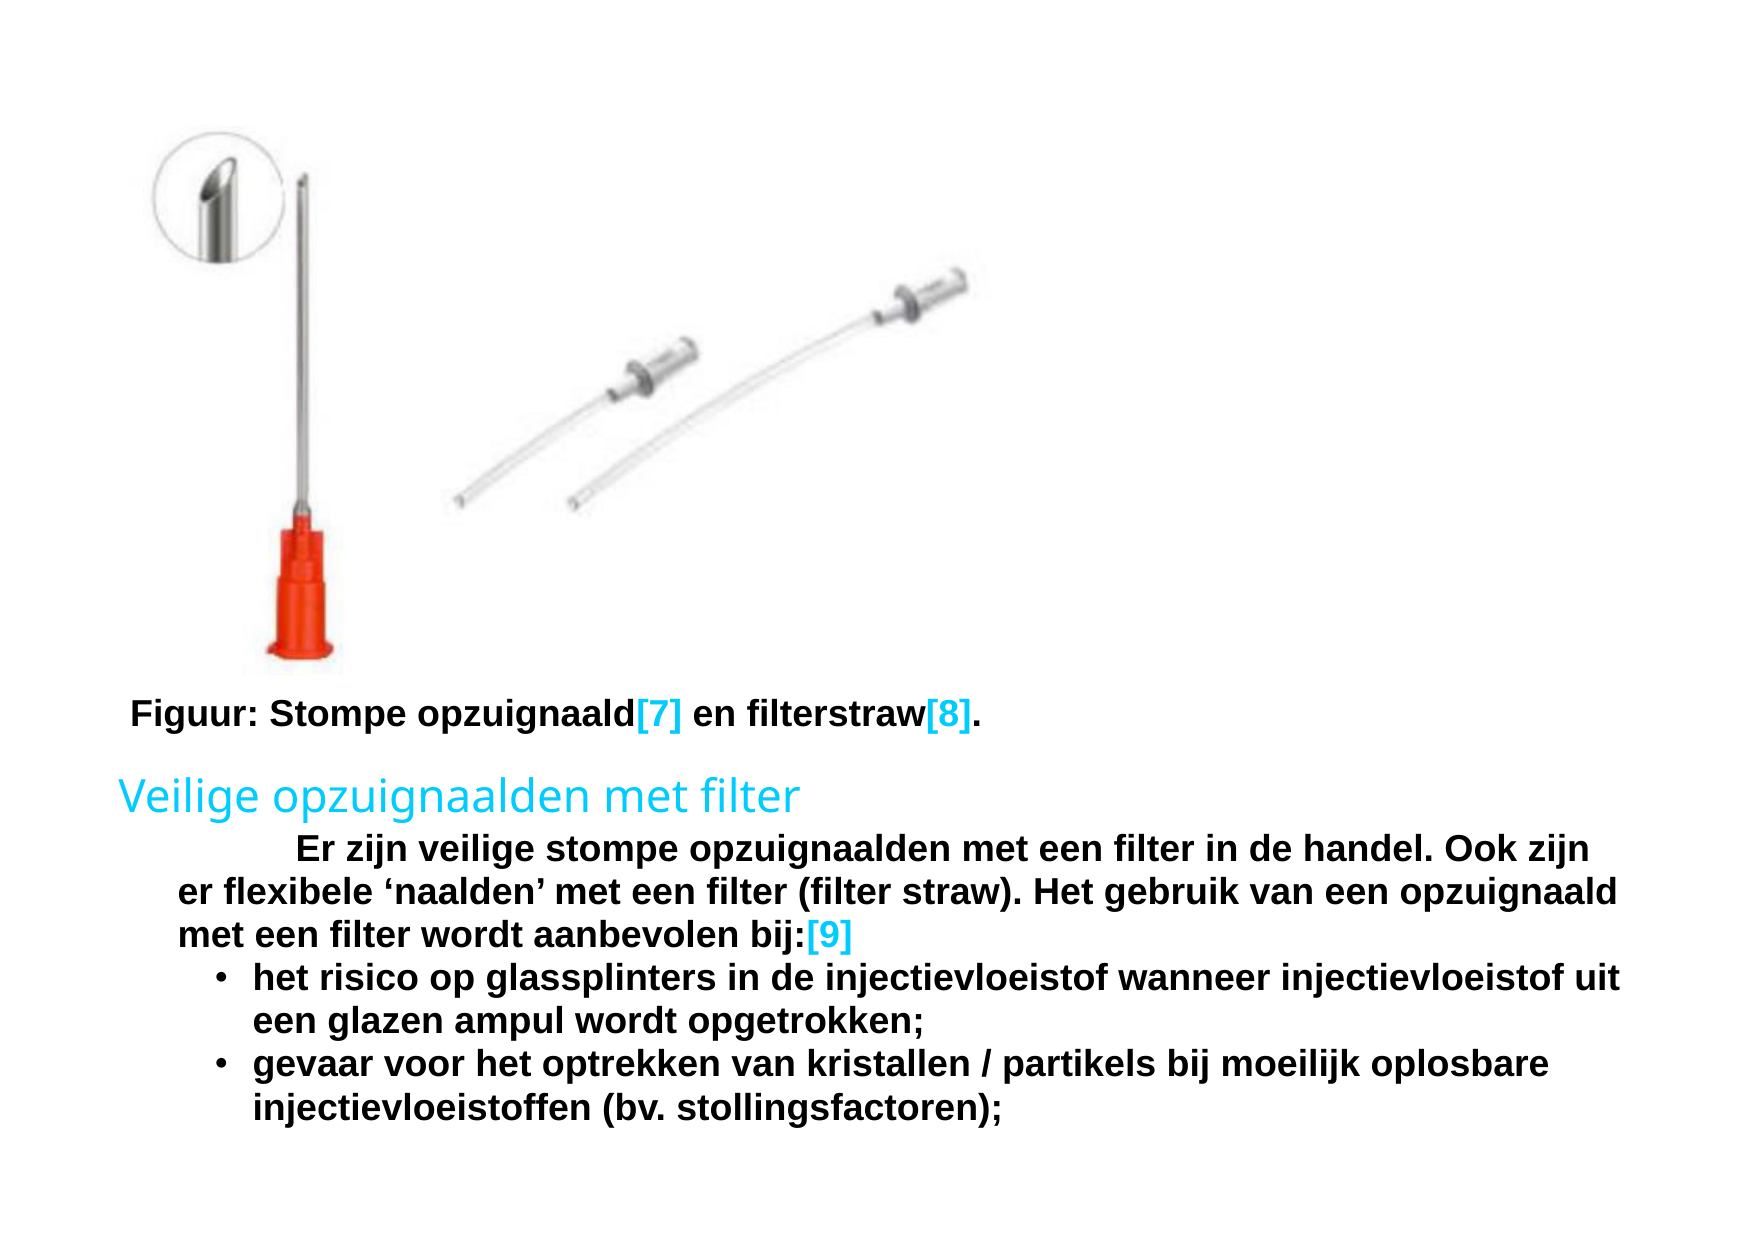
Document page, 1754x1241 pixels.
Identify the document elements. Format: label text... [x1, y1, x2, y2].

subtitle het risico op glassplinters in de injectievloeistof wanneer injectievloeistof uit een glazen ampul wordt opgetrokken; [215, 955, 1636, 1042]
subtitle Veilige opzuignaalden met filter [118, 763, 1636, 826]
subtitle gevaar voor het optrekken van kristallen / partikels bij moeilijk oplosbare injectievloeistoffen (bv. stollingsfactoren); [215, 1042, 1636, 1128]
subtitle Figuur: Stompe opzuignaald[7] en filterstraw[8]. [130, 100, 1636, 734]
picture [118, 100, 997, 691]
subtitle Er zijn veilige stompe opzuignaalden met een filter in de handel. Ook zijn er flexibele ‘naalden’ met een filter (filter straw). Het gebruik van een opzuignaald met een filter wordt aanbevolen bij:[9] [177, 826, 1636, 955]
